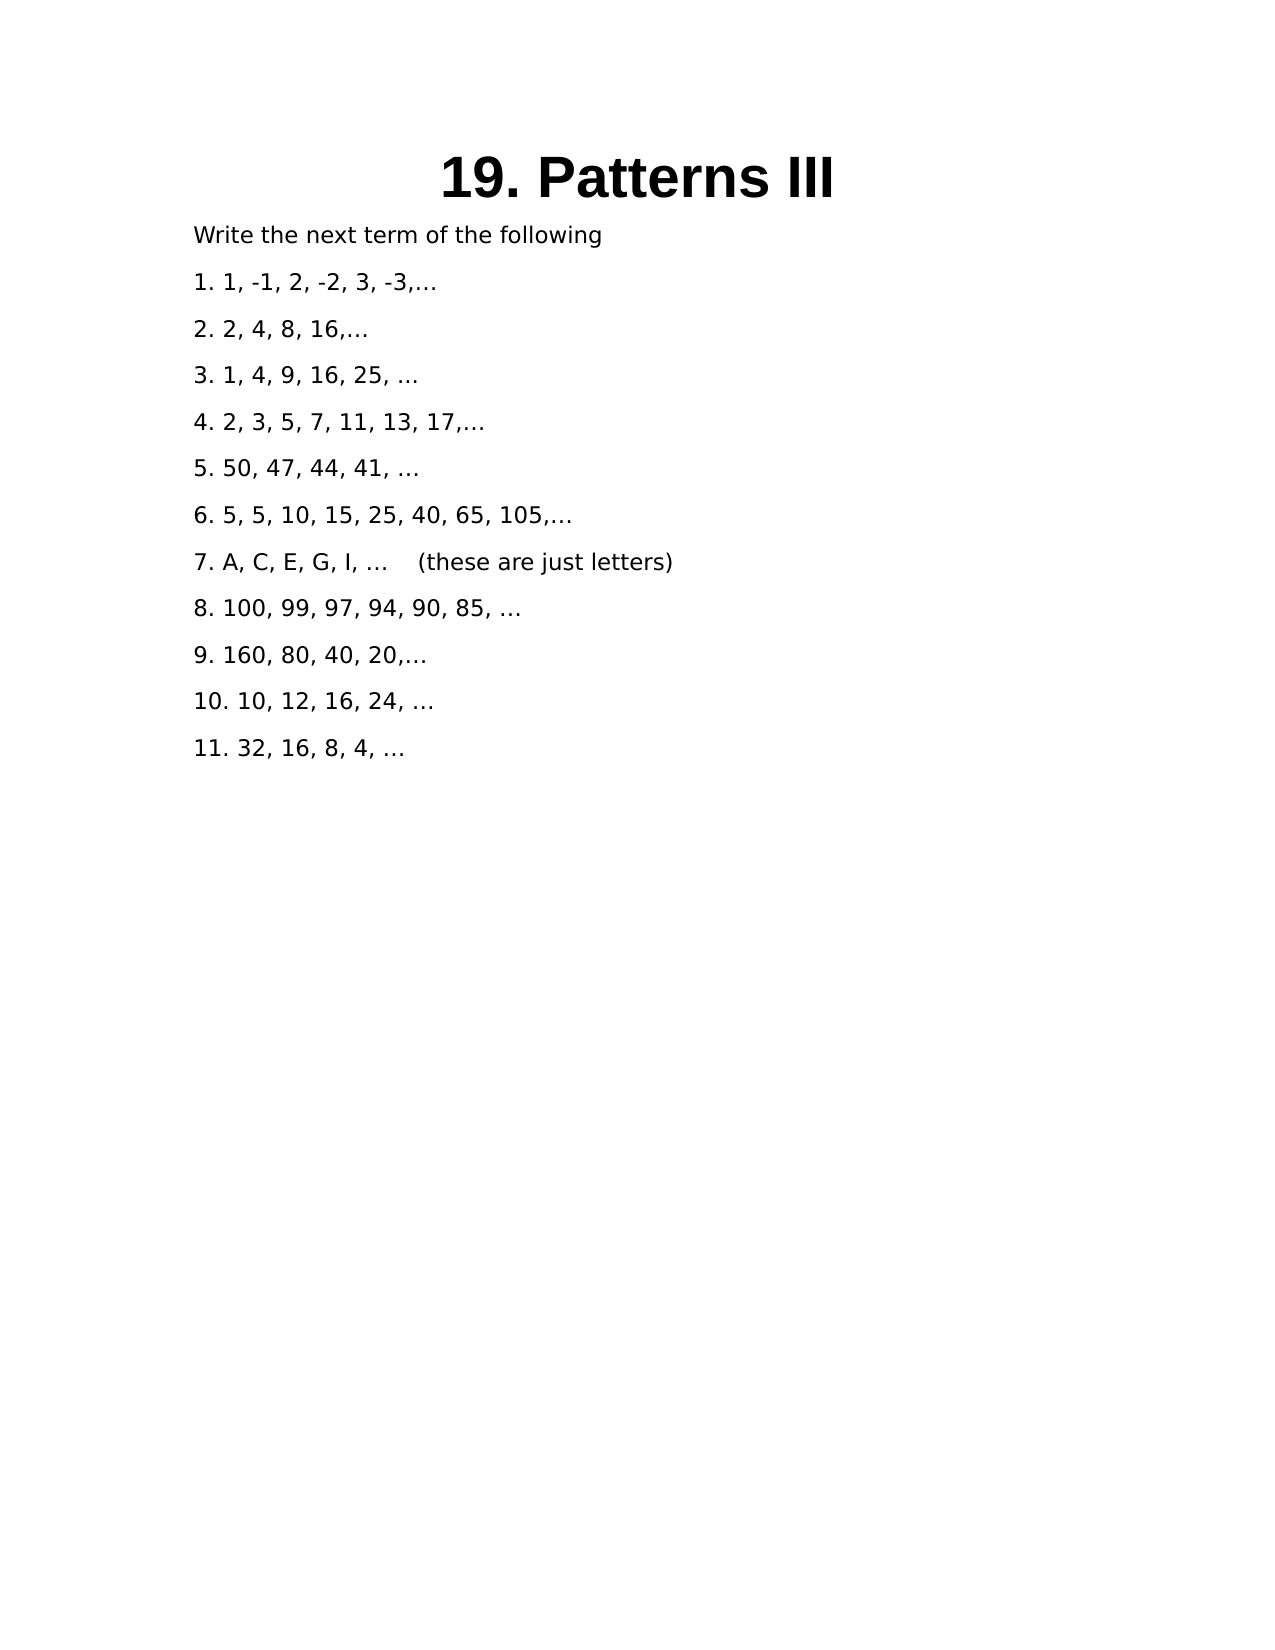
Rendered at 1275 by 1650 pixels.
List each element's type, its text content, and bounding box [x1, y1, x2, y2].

list 2, 4, 8, 16,… [193, 316, 1157, 342]
list 1, 4, 9, 16, 25, ... [193, 362, 1157, 389]
list 10, 12, 16, 24, … [193, 688, 1157, 715]
list 50, 47, 44, 41, … [193, 456, 1157, 482]
list 5, 5, 10, 15, 25, 40, 65, 105,… [193, 502, 1157, 529]
list A, C, E, G, I, … (these are just letters) [193, 549, 1157, 575]
list 160, 80, 40, 20,… [193, 642, 1157, 668]
list 32, 16, 8, 4, … [193, 735, 1157, 762]
list Write the next term of the following [156, 223, 1157, 249]
title 19. Patterns III [118, 143, 1157, 210]
list 1, -1, 2, -2, 3, -3,… [193, 269, 1157, 296]
list 2, 3, 5, 7, 11, 13, 17,… [193, 409, 1157, 436]
list 100, 99, 97, 94, 90, 85, … [193, 595, 1157, 622]
